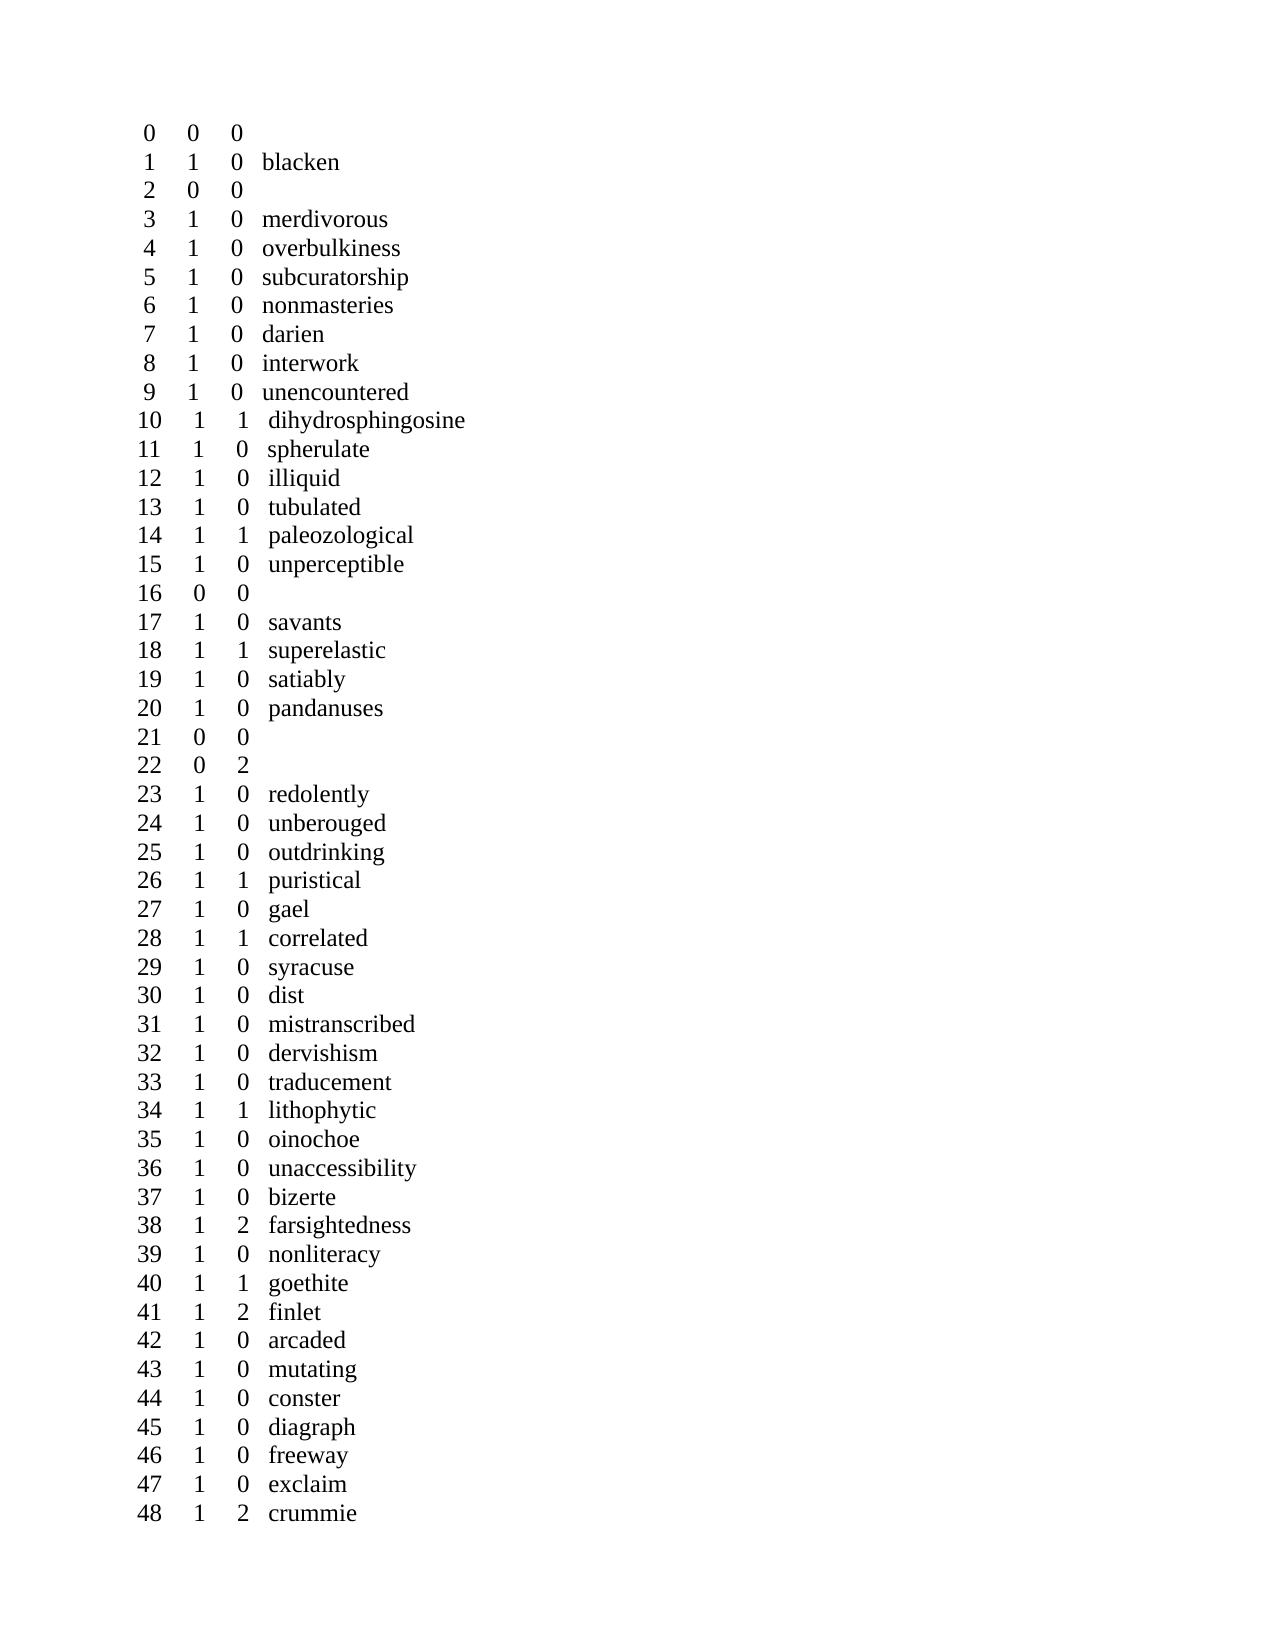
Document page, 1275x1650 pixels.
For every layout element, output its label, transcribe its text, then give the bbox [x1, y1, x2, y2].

text 39 1 0 nonliteracy [118, 1239, 1157, 1268]
text 17 1 0 savants [118, 607, 1157, 636]
text 15 1 0 unperceptible [118, 549, 1157, 578]
text 26 1 1 puristical [118, 866, 1157, 894]
text 35 1 0 oinochoe [118, 1124, 1157, 1153]
text 0 0 0 [118, 118, 1157, 147]
text 23 1 0 redolently [118, 779, 1157, 808]
text 13 1 0 tubulated [118, 492, 1157, 521]
text 31 1 0 mistranscribed [118, 1009, 1157, 1038]
text 19 1 0 satiably [118, 664, 1157, 693]
text 28 1 1 correlated [118, 923, 1157, 952]
text 46 1 0 freeway [118, 1441, 1157, 1469]
text 43 1 0 mutating [118, 1354, 1157, 1383]
text 9 1 0 unencountered [118, 377, 1157, 406]
text 45 1 0 diagraph [118, 1412, 1157, 1441]
text 7 1 0 darien [118, 319, 1157, 348]
text 11 1 0 spherulate [118, 434, 1157, 463]
text 34 1 1 lithophytic [118, 1096, 1157, 1124]
text 37 1 0 bizerte [118, 1182, 1157, 1211]
text 8 1 0 interwork [118, 348, 1157, 377]
text 40 1 1 goethite [118, 1268, 1157, 1297]
text 22 0 2 [118, 751, 1157, 779]
text 29 1 0 syracuse [118, 952, 1157, 981]
text 1 1 0 blacken [118, 147, 1157, 176]
text 10 1 1 dihydrosphingosine [118, 406, 1157, 434]
text 41 1 2 finlet [118, 1297, 1157, 1326]
text 12 1 0 illiquid [118, 463, 1157, 492]
text 18 1 1 superelastic [118, 636, 1157, 664]
text 32 1 0 dervishism [118, 1038, 1157, 1067]
text 47 1 0 exclaim [118, 1469, 1157, 1498]
text 24 1 0 unberouged [118, 808, 1157, 837]
text 27 1 0 gael [118, 894, 1157, 923]
text 30 1 0 dist [118, 981, 1157, 1009]
text 4 1 0 overbulkiness [118, 233, 1157, 262]
text 3 1 0 merdivorous [118, 204, 1157, 233]
text 48 1 2 crummie [118, 1498, 1157, 1527]
text 36 1 0 unaccessibility [118, 1153, 1157, 1182]
text 5 1 0 subcuratorship [118, 262, 1157, 291]
text 25 1 0 outdrinking [118, 837, 1157, 866]
text 2 0 0 [118, 176, 1157, 204]
text 42 1 0 arcaded [118, 1326, 1157, 1354]
text 16 0 0 [118, 578, 1157, 607]
text 21 0 0 [118, 722, 1157, 751]
text 38 1 2 farsightedness [118, 1211, 1157, 1239]
text 6 1 0 nonmasteries [118, 291, 1157, 319]
text 20 1 0 pandanuses [118, 693, 1157, 722]
text 44 1 0 conster [118, 1383, 1157, 1412]
text 33 1 0 traducement [118, 1067, 1157, 1096]
text 14 1 1 paleozological [118, 521, 1157, 549]
